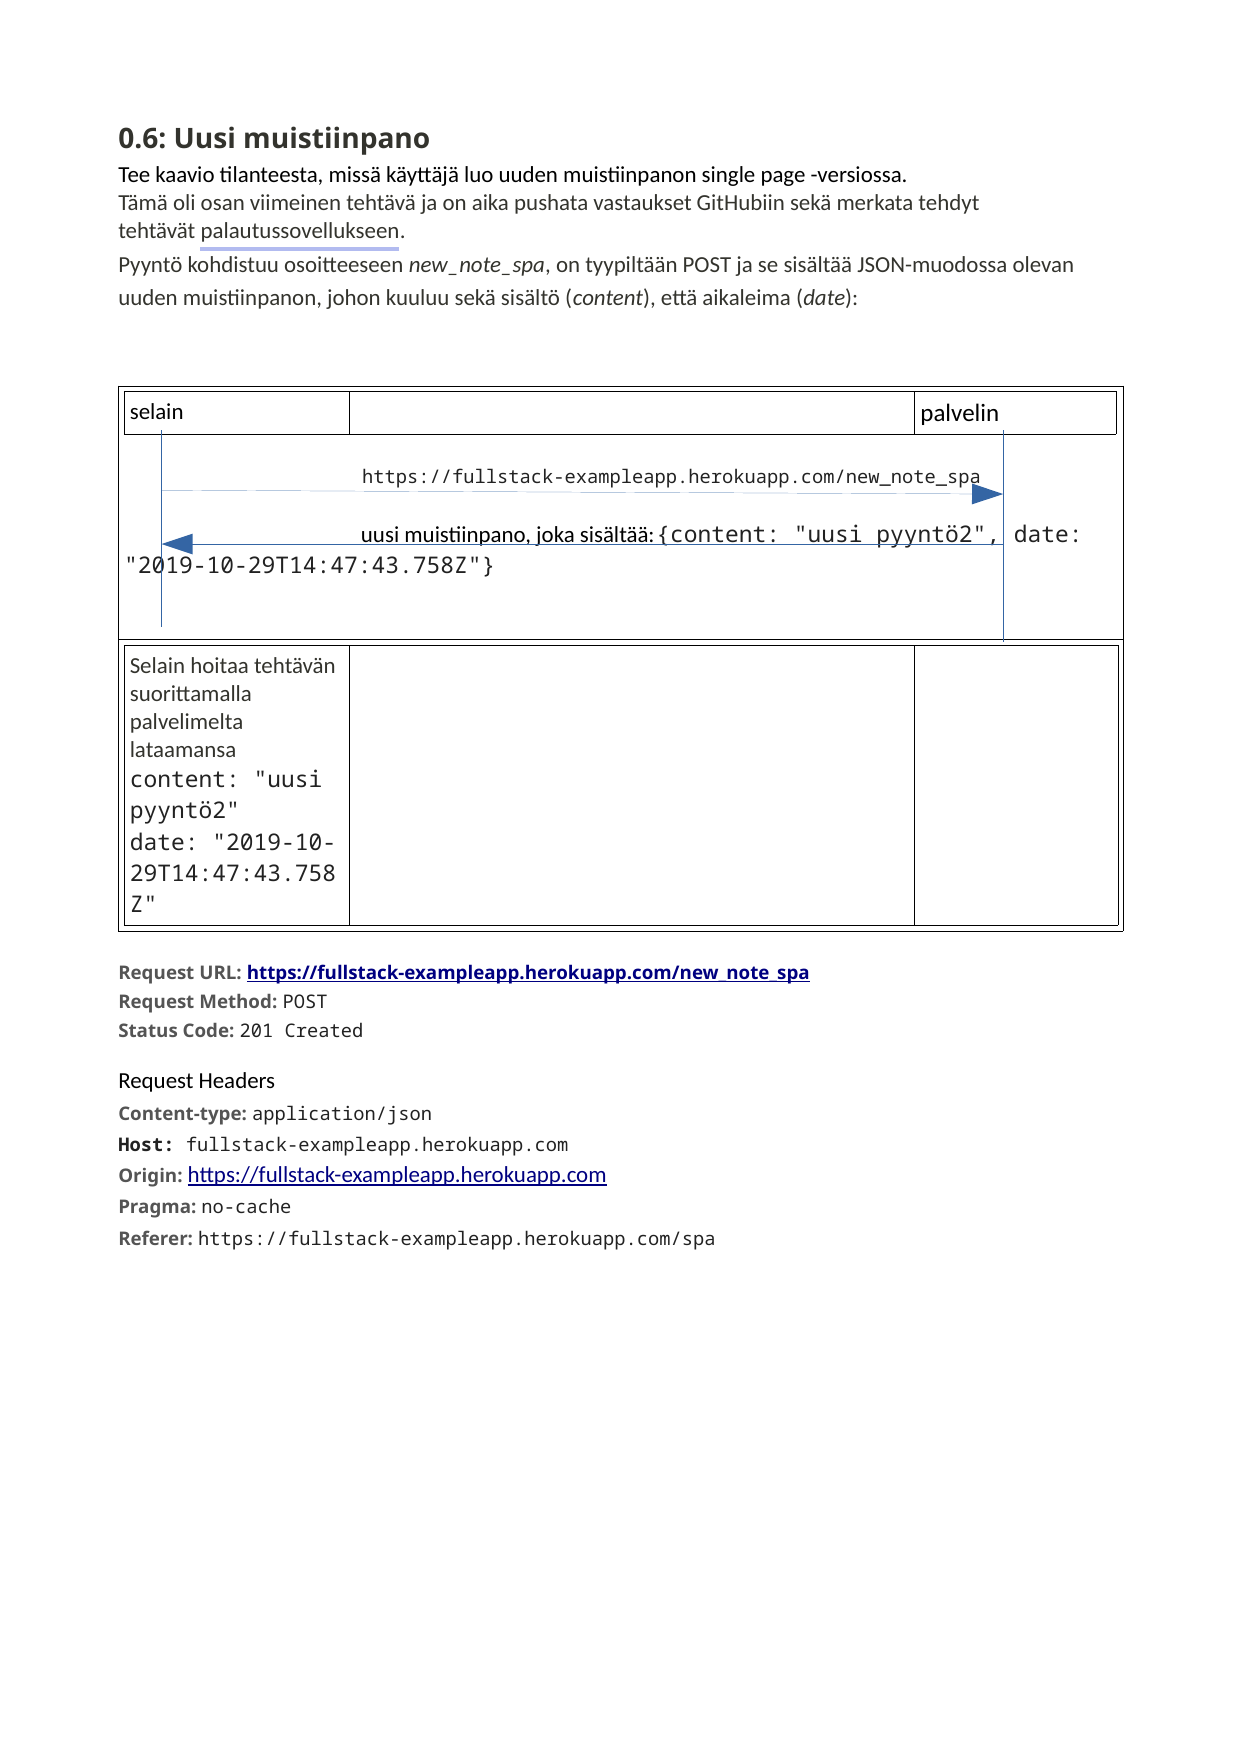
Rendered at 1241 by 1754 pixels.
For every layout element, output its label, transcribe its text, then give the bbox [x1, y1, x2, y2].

subtitle 0.6: Uusi muistiinpano [118, 118, 1122, 156]
text Tämä oli osan viimeinen tehtävä ja on aika pushata vastaukset GitHubiin sekä merkata tehdyt tehtävät palautussovellukseen. [118, 188, 1122, 251]
table_header [350, 646, 914, 925]
text Request Headers Content-type: application/json Host: fullstack-exampleapp.herokuapp.com Origin: https://fullstack-exampleapp.herokuapp.com Pragma: no-cache Referer: https://fullstack-exampleapp.herokuapp.com/spa [118, 1063, 1122, 1251]
text Pyyntö kohdistuu osoitteeseen new_note_spa, on tyypiltään POST ja se sisältää JSON-muodossa olevan uuden muistiinpanon, johon kuuluu sekä sisältö (content), että aikaleima (date): [118, 251, 1122, 311]
text Request URL: https://fullstack-exampleapp.herokuapp.com/new_note_spa Request Method: POST Status Code: 201 Created [118, 959, 1122, 1043]
table_header Selain hoitaa tehtävän suorittamalla palvelimelta lataamansa content: "uusi pyyntö2" date: "2019-10-29T14:47:43.758Z" [125, 646, 349, 925]
table_header palvelin [915, 392, 1116, 433]
table_cell [119, 640, 1123, 931]
table_header https://fullstack-exampleapp.herokuapp.com/new_note_spa uusi muistiinpano, joka sisältää:{content: "uusi pyyntö2", date: "2019-10-29T14:47:43.758Z"} [119, 387, 1123, 639]
text Tee kaavio tilanteesta, missä käyttäjä luo uuden muistiinpanon single page -versiossa. [118, 160, 1122, 188]
table_header selain [125, 392, 349, 433]
table_header [915, 646, 1118, 925]
table_header [350, 392, 914, 433]
